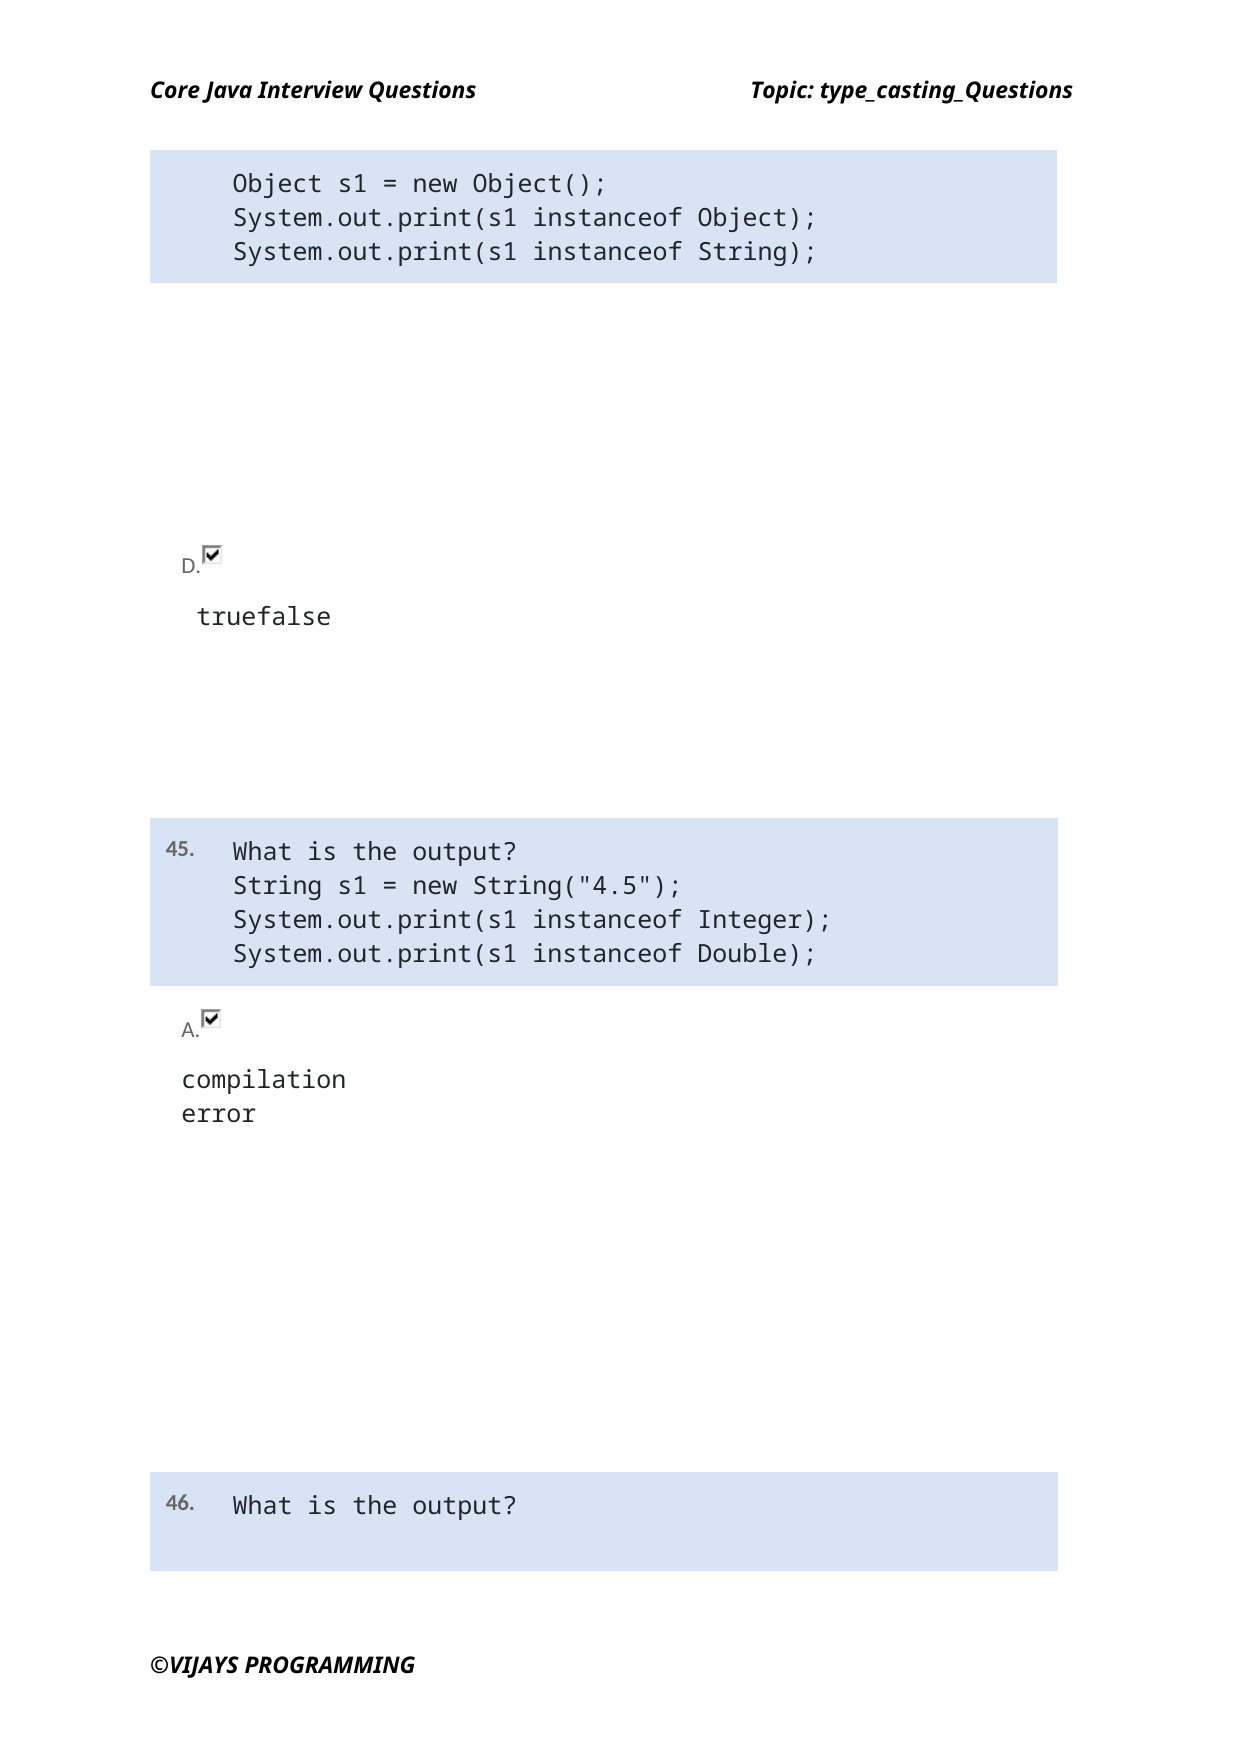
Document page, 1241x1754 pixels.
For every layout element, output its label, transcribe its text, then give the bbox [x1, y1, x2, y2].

table_cell What is the output? [217, 1472, 1058, 1571]
table_header [181, 1335, 332, 1369]
table_cell [1058, 1472, 1090, 1571]
table_header [181, 504, 305, 537]
table_header [181, 401, 374, 503]
table_cell Object s1 = new Object(); System.out.print(s1 instanceof Object); System.out.print(s1 instanceof String); [217, 150, 1057, 283]
table_header [181, 1233, 374, 1301]
table_cell [150, 986, 1090, 1472]
table_header What is the output? String s1 = new String("4.5"); System.out.print(s1 instanceof Integer); System.out.print(s1 instanceof Double); [217, 818, 1058, 986]
table_header A. compilation error [181, 1001, 429, 1232]
table_cell [1057, 150, 1090, 283]
table_header [181, 1369, 332, 1456]
table_header [1058, 818, 1090, 986]
table_header [181, 734, 332, 802]
table_header D. truefalse [181, 538, 332, 734]
table_cell [150, 284, 1090, 818]
table_header 45. [150, 818, 217, 986]
table_header [181, 1301, 305, 1334]
table_cell 46. [150, 1472, 217, 1571]
table_cell [150, 150, 217, 283]
table_header [181, 299, 429, 401]
